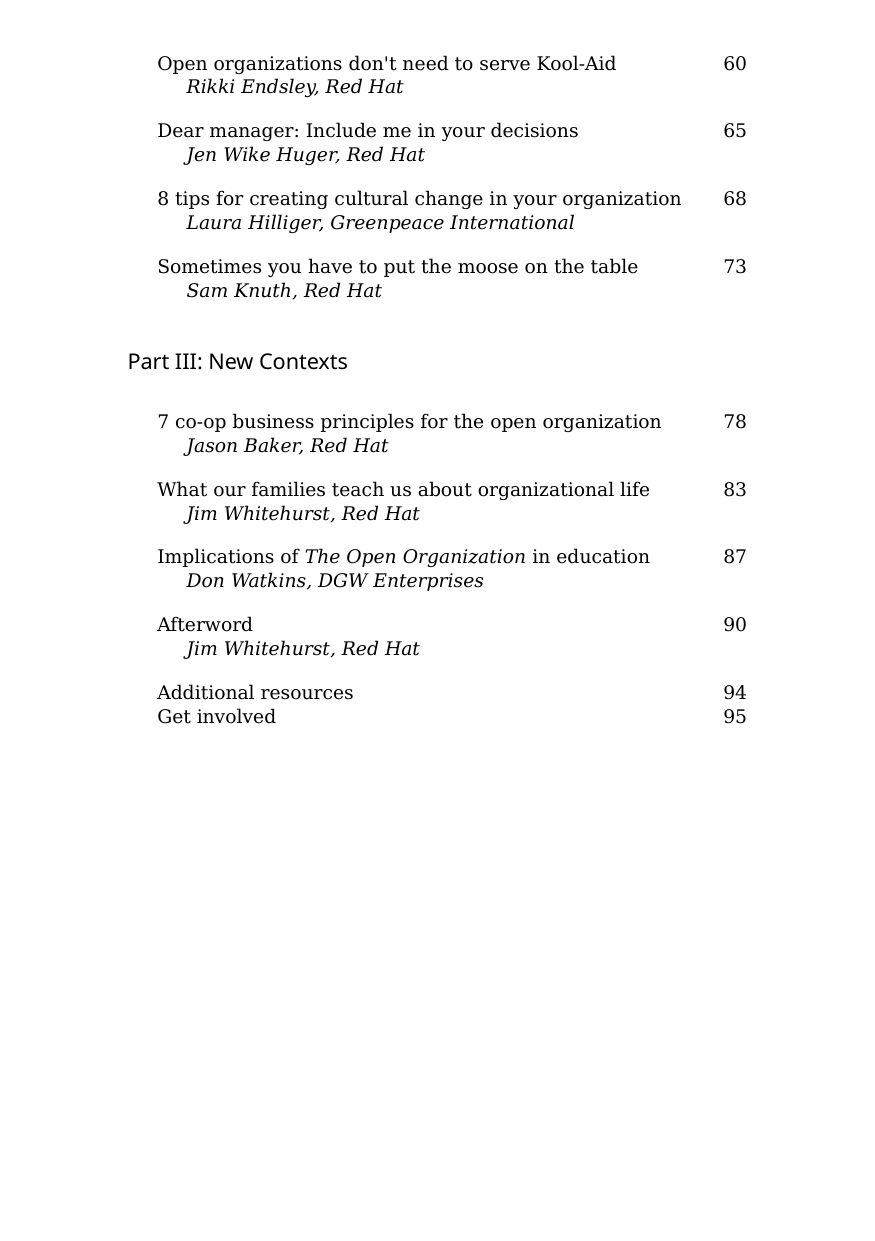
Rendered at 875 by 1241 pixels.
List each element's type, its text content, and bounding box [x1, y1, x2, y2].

text Implications of The Open Organization in education 87 [157, 546, 747, 568]
text Don Watkins, DGW Enterprises [186, 571, 747, 614]
text Sam Knuth, Red Hat [186, 280, 747, 324]
text Get involved 95 [157, 706, 747, 728]
text Jen Wike Huger, Red Hat [186, 144, 747, 188]
text Dear manager: Include me in your decisions 65 [157, 120, 747, 142]
text Rikki Endsley, Red Hat [186, 77, 747, 120]
text Part III: New Contexts [127, 346, 747, 408]
text Additional resources 94 [157, 682, 747, 704]
text Open organizations don't need to serve Kool-Aid 60 [157, 52, 747, 74]
text Laura Hilliger, Greenpeace International [186, 212, 747, 256]
text What our families teach us about organizational life 83 [157, 479, 747, 501]
text Jason Baker, Red Hat [186, 435, 747, 479]
text 8 tips for creating cultural change in your organization 68 [157, 188, 747, 210]
text Jim Whitehurst, Red Hat [186, 638, 747, 682]
text 7 co-op business principles for the open organization 78 [157, 411, 747, 433]
text Jim Whitehurst, Red Hat [186, 503, 747, 546]
text Afterword 90 [157, 614, 747, 636]
text Sometimes you have to put the moose on the table 73 [157, 256, 747, 278]
